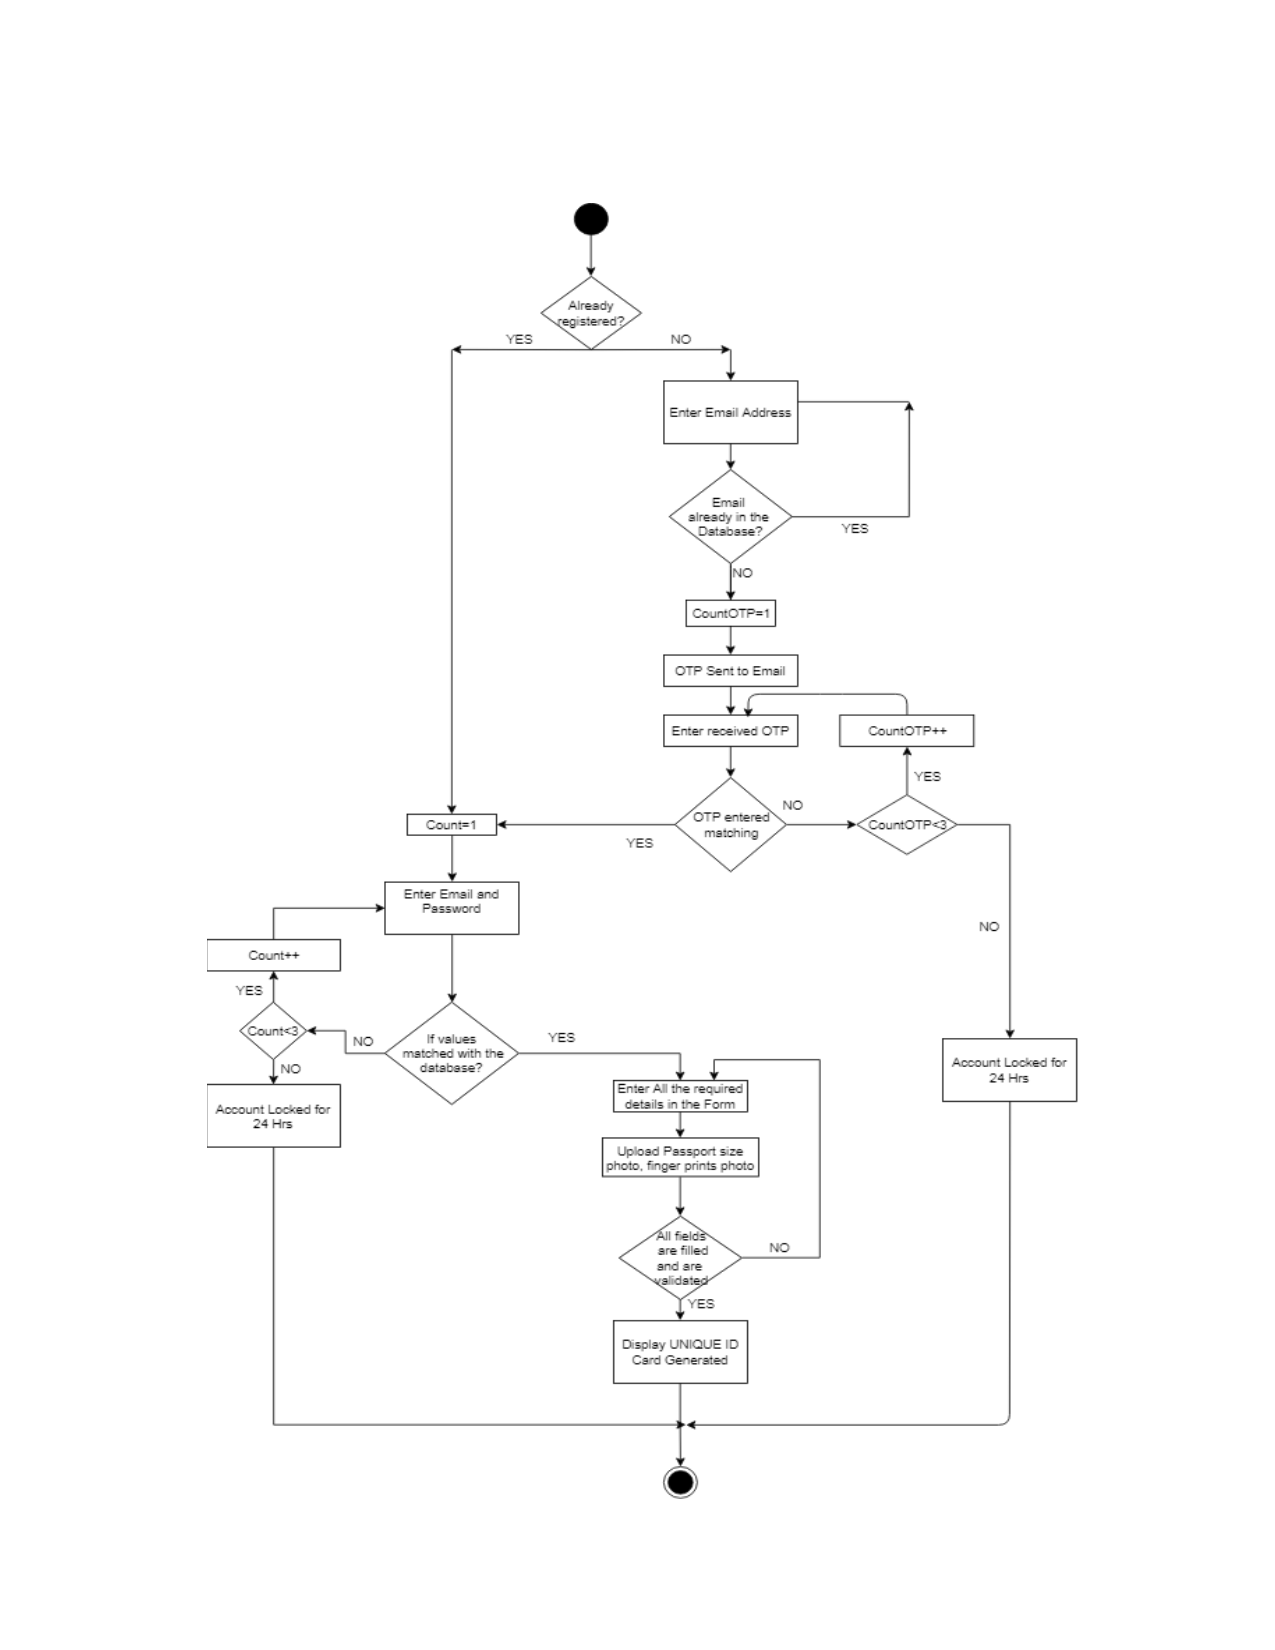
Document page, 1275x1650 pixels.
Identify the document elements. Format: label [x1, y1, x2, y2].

picture [207, 203, 1079, 1499]
